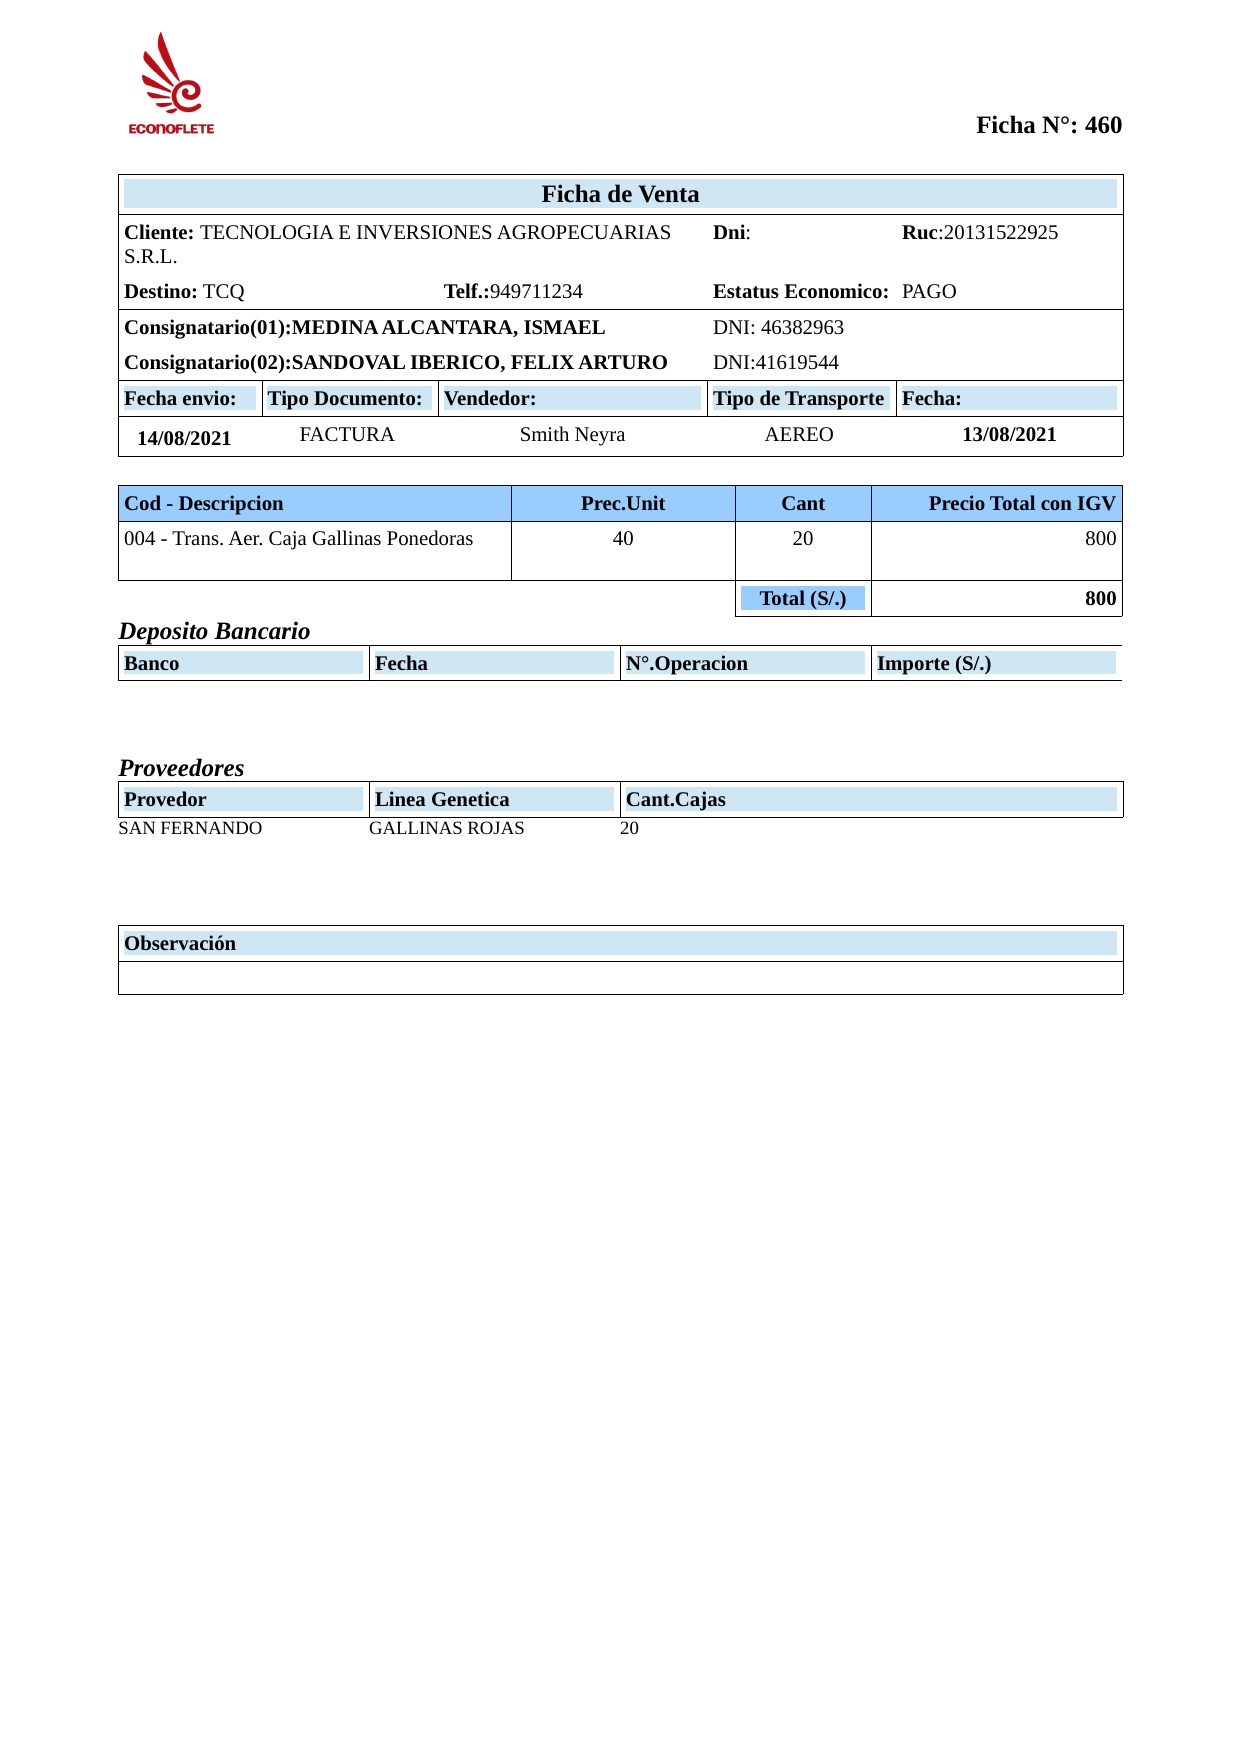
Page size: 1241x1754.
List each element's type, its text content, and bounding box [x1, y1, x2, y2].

table_cell [620, 860, 1123, 882]
table_cell [118, 581, 511, 616]
table_cell [871, 681, 1122, 704]
table_cell Dni: [707, 215, 896, 273]
table_cell [369, 729, 620, 753]
table_cell 14/08/2021 [119, 417, 262, 456]
table_cell [620, 839, 1123, 860]
table_cell Vendedor: [439, 381, 707, 416]
table_cell [369, 681, 620, 704]
table_cell DNI: 46382963 [707, 310, 1123, 344]
table_header Ficha de Venta [119, 175, 1123, 214]
table_cell 13/08/2021 [896, 417, 1123, 456]
table_cell [620, 903, 1123, 925]
table_cell [118, 903, 369, 925]
table_cell [118, 860, 369, 882]
table_cell [118, 882, 369, 903]
table_header Observación [119, 926, 1123, 961]
table_cell [118, 681, 369, 704]
table_cell PAGO [896, 274, 1123, 309]
text Proveedores [118, 753, 1122, 781]
table_header Linea Genetica [370, 782, 620, 817]
table_cell 800 [872, 522, 1122, 580]
table_cell 20 [736, 522, 871, 580]
table_cell Tipo de Transporte [708, 381, 896, 416]
table_cell [118, 839, 369, 860]
table_cell Smith Neyra [438, 417, 707, 456]
table_cell Destino: TCQ [119, 274, 438, 309]
text Deposito Bancario [118, 616, 1122, 645]
table_cell 40 [512, 522, 735, 580]
table_header Cod - Descripcion [119, 486, 511, 521]
table_cell FACTURA [262, 417, 438, 456]
table_cell [511, 581, 735, 616]
table_cell Consignatario(01):MEDINA ALCANTARA, ISMAEL [119, 310, 707, 344]
table_cell Estatus Economico: [707, 274, 896, 309]
table_cell DNI:41619544 [707, 345, 1123, 380]
table_cell [369, 839, 620, 860]
table_header Fecha [370, 646, 620, 680]
picture [118, 31, 225, 134]
table_cell [119, 962, 1123, 994]
table_header Cant.Cajas [621, 782, 1123, 817]
table_cell AEREO [707, 417, 896, 456]
table_cell [118, 729, 369, 753]
table_cell Tipo Documento: [263, 381, 438, 416]
table_cell [369, 882, 620, 903]
table_header Cant [736, 486, 871, 521]
table_cell GALLINAS ROJAS [369, 818, 620, 839]
table_cell [620, 705, 871, 728]
table_cell [871, 705, 1122, 728]
table_cell [118, 705, 369, 728]
table_cell 800 [872, 581, 1122, 616]
table_cell Consignatario(02):SANDOVAL IBERICO, FELIX ARTURO [119, 345, 707, 380]
table_cell [369, 903, 620, 925]
table_cell [620, 729, 871, 753]
table_header Banco [119, 646, 369, 680]
table_cell Cliente: TECNOLOGIA E INVERSIONES AGROPECUARIAS S.R.L. [119, 215, 707, 273]
table_cell [620, 681, 871, 704]
table_cell [871, 729, 1122, 753]
table_cell Total (S/.) [736, 581, 871, 616]
table_cell Fecha envio: [119, 381, 262, 416]
table_cell SAN FERNANDO [118, 818, 369, 839]
table_header Importe (S/.) [872, 646, 1122, 680]
table_cell Telf.:949711234 [438, 274, 707, 309]
table_header N°.Operacion [621, 646, 871, 680]
table_cell 20 [620, 818, 1123, 839]
table_cell [369, 705, 620, 728]
table_header Prec.Unit [512, 486, 735, 521]
table_cell Fecha: [897, 381, 1123, 416]
table_cell Ruc:20131522925 [896, 215, 1123, 273]
table_header Precio Total con IGV [872, 486, 1122, 521]
table_cell [369, 860, 620, 882]
table_cell [620, 882, 1123, 903]
table_cell 004 - Trans. Aer. Caja Gallinas Ponedoras [119, 522, 511, 580]
table_header Provedor [119, 782, 369, 817]
